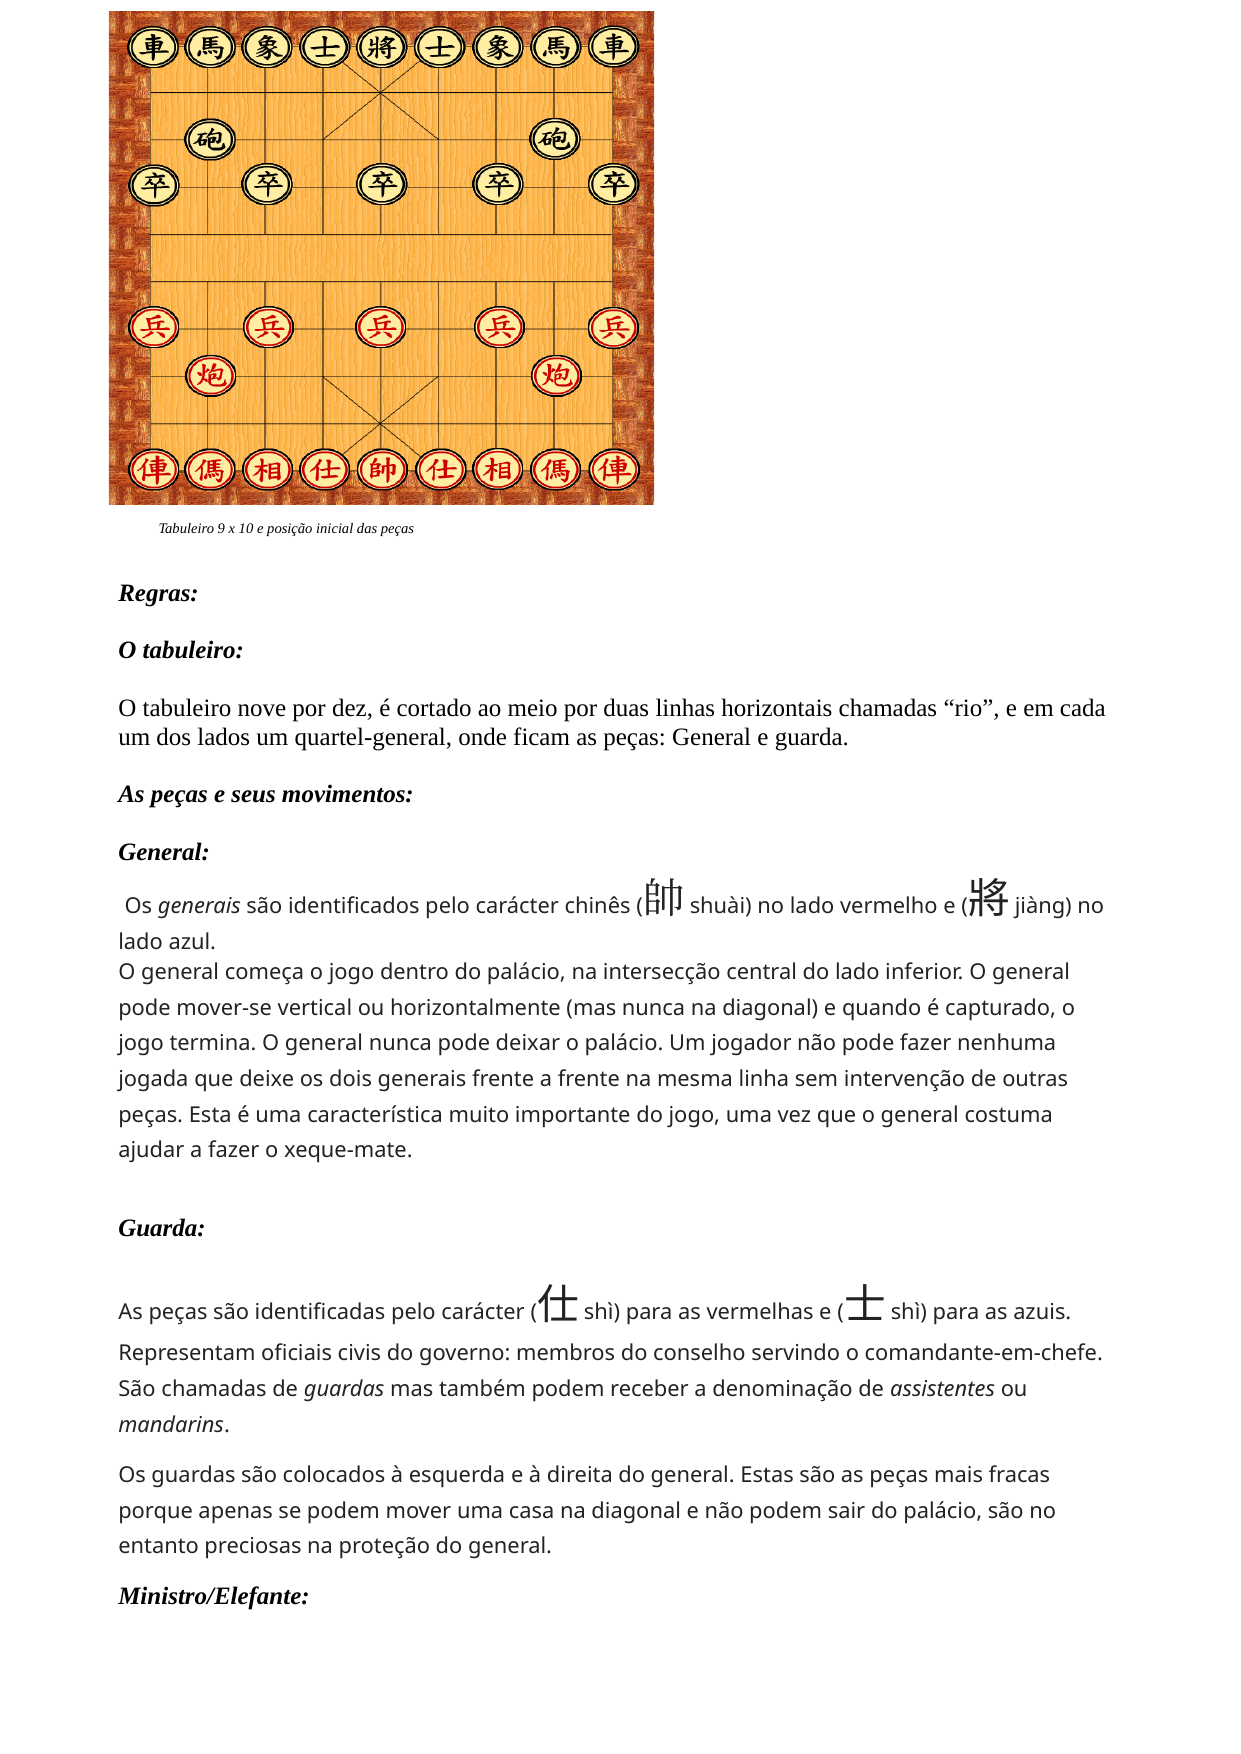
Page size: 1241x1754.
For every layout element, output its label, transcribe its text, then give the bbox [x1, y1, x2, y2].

text General: [118, 837, 1122, 866]
text O general começa o jogo dentro do palácio, na intersecção central do lado inferior. O general pode mover-se vertical ou horizontalmente (mas nunca na diagonal) e quando é capturado, o jogo termina. O general nunca pode deixar o palácio. Um jogador não pode fazer nenhuma jogada que deixe os dois generais frente a frente na mesma linha sem intervenção de outras peças. Esta é uma característica muito importante do jogo, uma vez que o general costuma ajudar a fazer o xeque-mate. [118, 956, 1122, 1164]
text As peças e seus movimentos: [118, 779, 1122, 808]
text Os guardas são colocados à esquerda e à direita do general. Estas são as peças mais fracas porque apenas se podem mover uma casa na diagonal e não podem sair do palácio, são no entanto preciosas na proteção do general. [118, 1459, 1122, 1560]
text O tabuleiro: [118, 636, 1122, 664]
text Ministro/Elefante: [118, 1581, 1122, 1609]
picture [108, 11, 655, 505]
text Regras: [118, 578, 1122, 607]
text O tabuleiro nove por dez, é cortado ao meio por duas linhas horizontais chamadas “rio”, e em cada um dos lados um quartel-general, onde ficam as peças: General e guarda. [118, 693, 1122, 751]
text As peças são identificadas pelo carácter (仕 shì) para as vermelhas e (士 shì) para as azuis. Representam oficiais civis do governo: membros do conselho servindo o comandante-em-chefe. São chamadas de guardas mas também podem receber a denominação de assistentes ou mandarins. [118, 1271, 1122, 1438]
text Os generais são identificados pelo carácter chinês (帥 shuài) no lado vermelho e (將 jiàng) no lado azul. [118, 866, 1122, 956]
text Guarda: [118, 1213, 1122, 1242]
